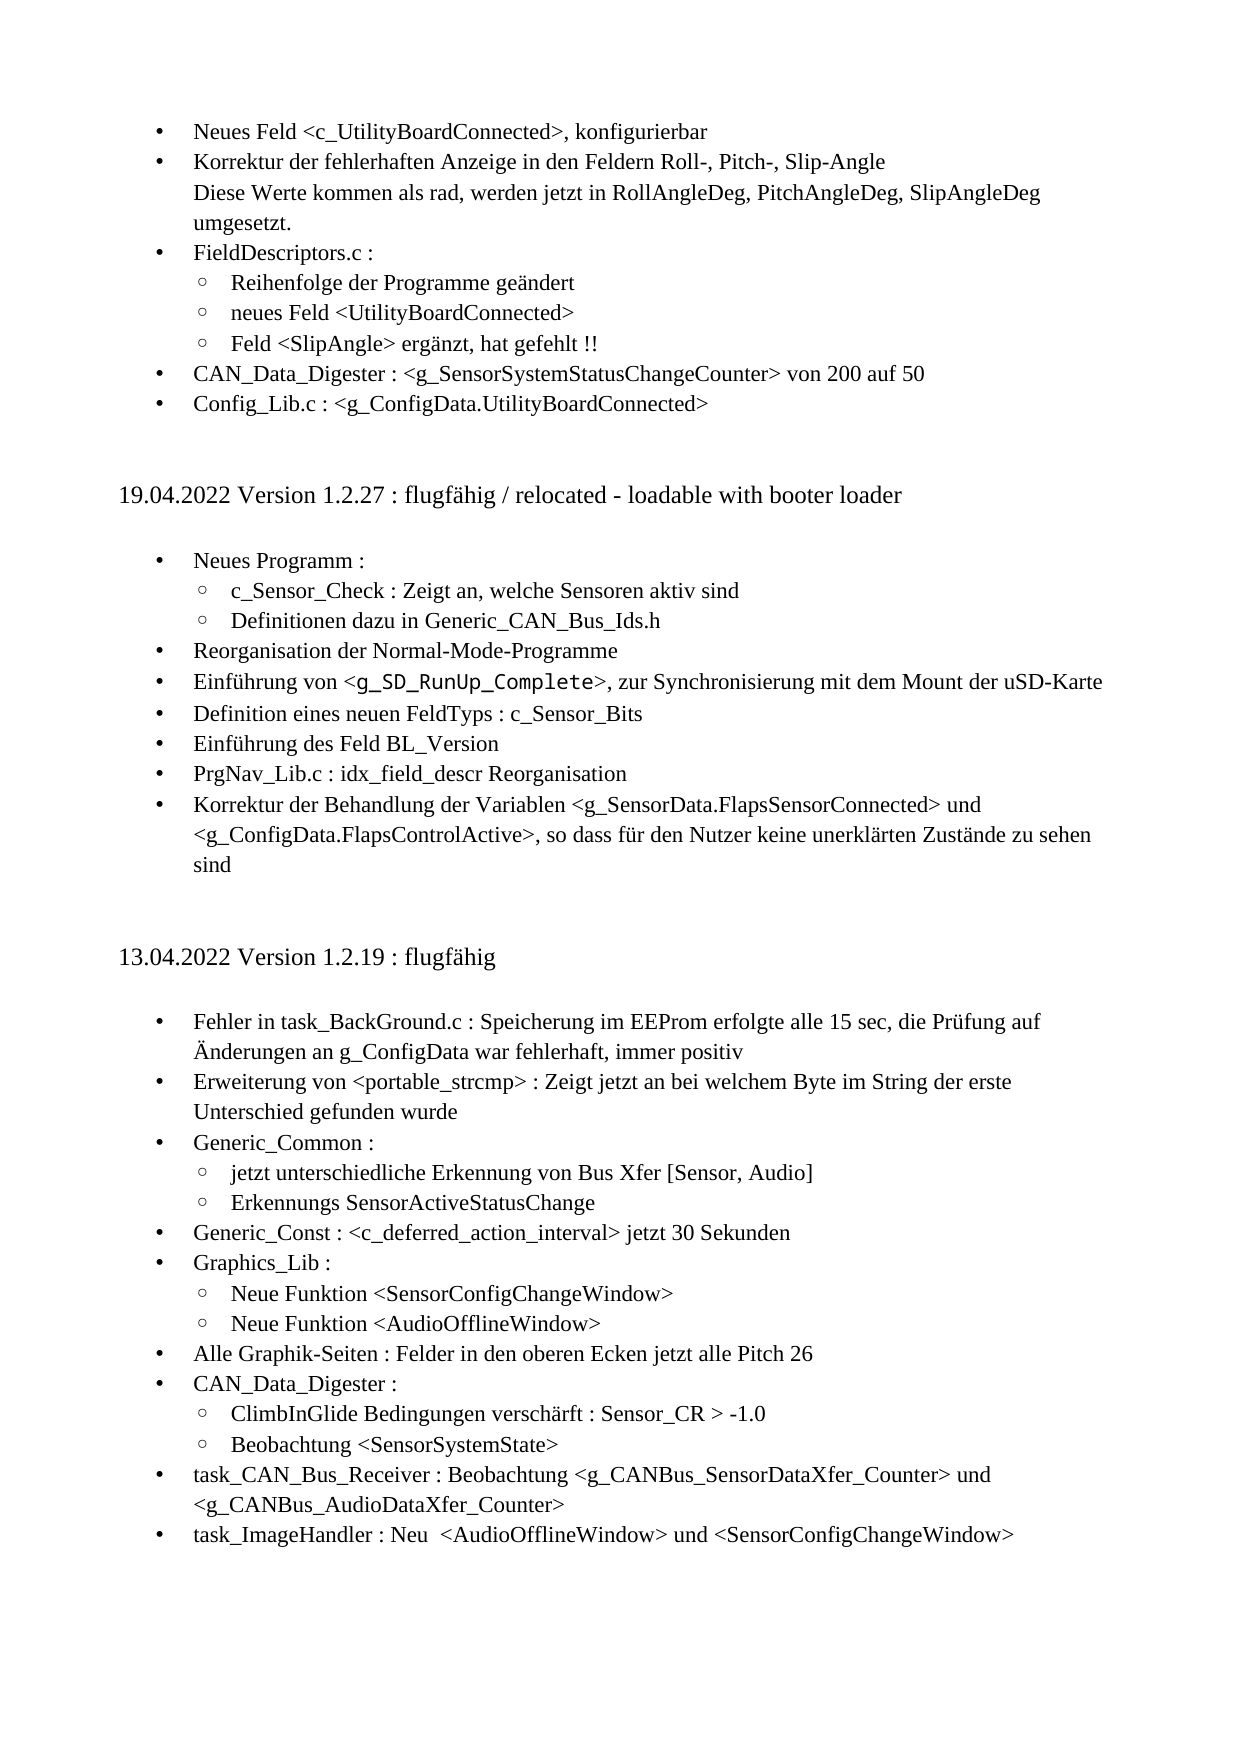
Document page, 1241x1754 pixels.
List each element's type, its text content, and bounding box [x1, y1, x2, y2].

list Neues Feld <c_UtilityBoardConnected>, konfigurierbar [156, 118, 1122, 144]
text 19.04.2022 Version 1.2.27 : flugfähig / relocated - loadable with booter loader [118, 481, 1122, 509]
list Einführung des Feld BL_Version [156, 730, 1122, 757]
list Erweiterung von <portable_strcmp> : Zeigt jetzt an bei welchem Byte im String der erste Unterschied gefunden wurde [156, 1068, 1122, 1125]
list Config_Lib.c : <g_ConfigData.UtilityBoardConnected> [156, 390, 1122, 416]
list Korrektur der Behandlung der Variablen <g_SensorData.FlapsSensorConnected> und <g_ConfigData.FlapsControlActive>, so dass für den Nutzer keine unerklärten Zustände zu sehen sind [156, 791, 1122, 877]
list Alle Graphik-Seiten : Felder in den oberen Ecken jetzt alle Pitch 26 [156, 1340, 1122, 1366]
list Beobachtung <SensorSystemState> [193, 1431, 1122, 1457]
list Einführung von <g_SD_RunUp_Complete>, zur Synchronisierung mit dem Mount der uSD-Karte [156, 667, 1122, 696]
list Definition eines neuen FeldTyps : c_Sensor_Bits [156, 700, 1122, 726]
list Definitionen dazu in Generic_CAN_Bus_Ids.h [193, 607, 1122, 633]
list Feld <SlipAngle> ergänzt, hat gefehlt !! [193, 329, 1122, 356]
list c_Sensor_Check : Zeigt an, welche Sensoren aktiv sind [193, 577, 1122, 603]
list Erkennungs SensorActiveStatusChange [193, 1189, 1122, 1215]
list neues Feld <UtilityBoardConnected> [193, 299, 1122, 326]
text 13.04.2022 Version 1.2.19 : flugfähig [118, 942, 1122, 971]
list Generic_Const : <c_deferred_action_interval> jetzt 30 Sekunden [156, 1219, 1122, 1246]
list Reihenfolge der Programme geändert [193, 269, 1122, 296]
list Reorganisation der Normal-Mode-Programme [156, 637, 1122, 664]
list Generic_Common : [156, 1129, 1122, 1155]
list Korrektur der fehlerhaften Anzeige in den Feldern Roll-, Pitch-, Slip-Angle Diese Werte kommen als rad, werden jetzt in RollAngleDeg, PitchAngleDeg, SlipAngleDeg umgesetzt. [156, 148, 1122, 235]
list task_CAN_Bus_Receiver : Beobachtung <g_CANBus_SensorDataXfer_Counter> und <g_CANBus_AudioDataXfer_Counter> [156, 1461, 1122, 1517]
list Neues Programm : [156, 547, 1122, 573]
list FieldDescriptors.c : [156, 239, 1122, 265]
list Neue Funktion <SensorConfigChangeWindow> [193, 1280, 1122, 1306]
list task_ImageHandler : Neu <AudioOfflineWindow> und <SensorConfigChangeWindow> [156, 1521, 1122, 1548]
list jetzt unterschiedliche Erkennung von Bus Xfer [Sensor, Audio] [193, 1159, 1122, 1185]
list Neue Funktion <AudioOfflineWindow> [193, 1310, 1122, 1336]
list PrgNav_Lib.c : idx_field_descr Reorganisation [156, 761, 1122, 787]
list CAN_Data_Digester : <g_SensorSystemStatusChangeCounter> von 200 auf 50 [156, 360, 1122, 386]
list CAN_Data_Digester : [156, 1370, 1122, 1397]
list Fehler in task_BackGround.c : Speicherung im EEProm erfolgte alle 15 sec, die Prüfung auf Änderungen an g_ConfigData war fehlerhaft, immer positiv [156, 1008, 1122, 1064]
list ClimbInGlide Bedingungen verschärft : Sensor_CR > -1.0 [193, 1401, 1122, 1427]
list Graphics_Lib : [156, 1249, 1122, 1276]
